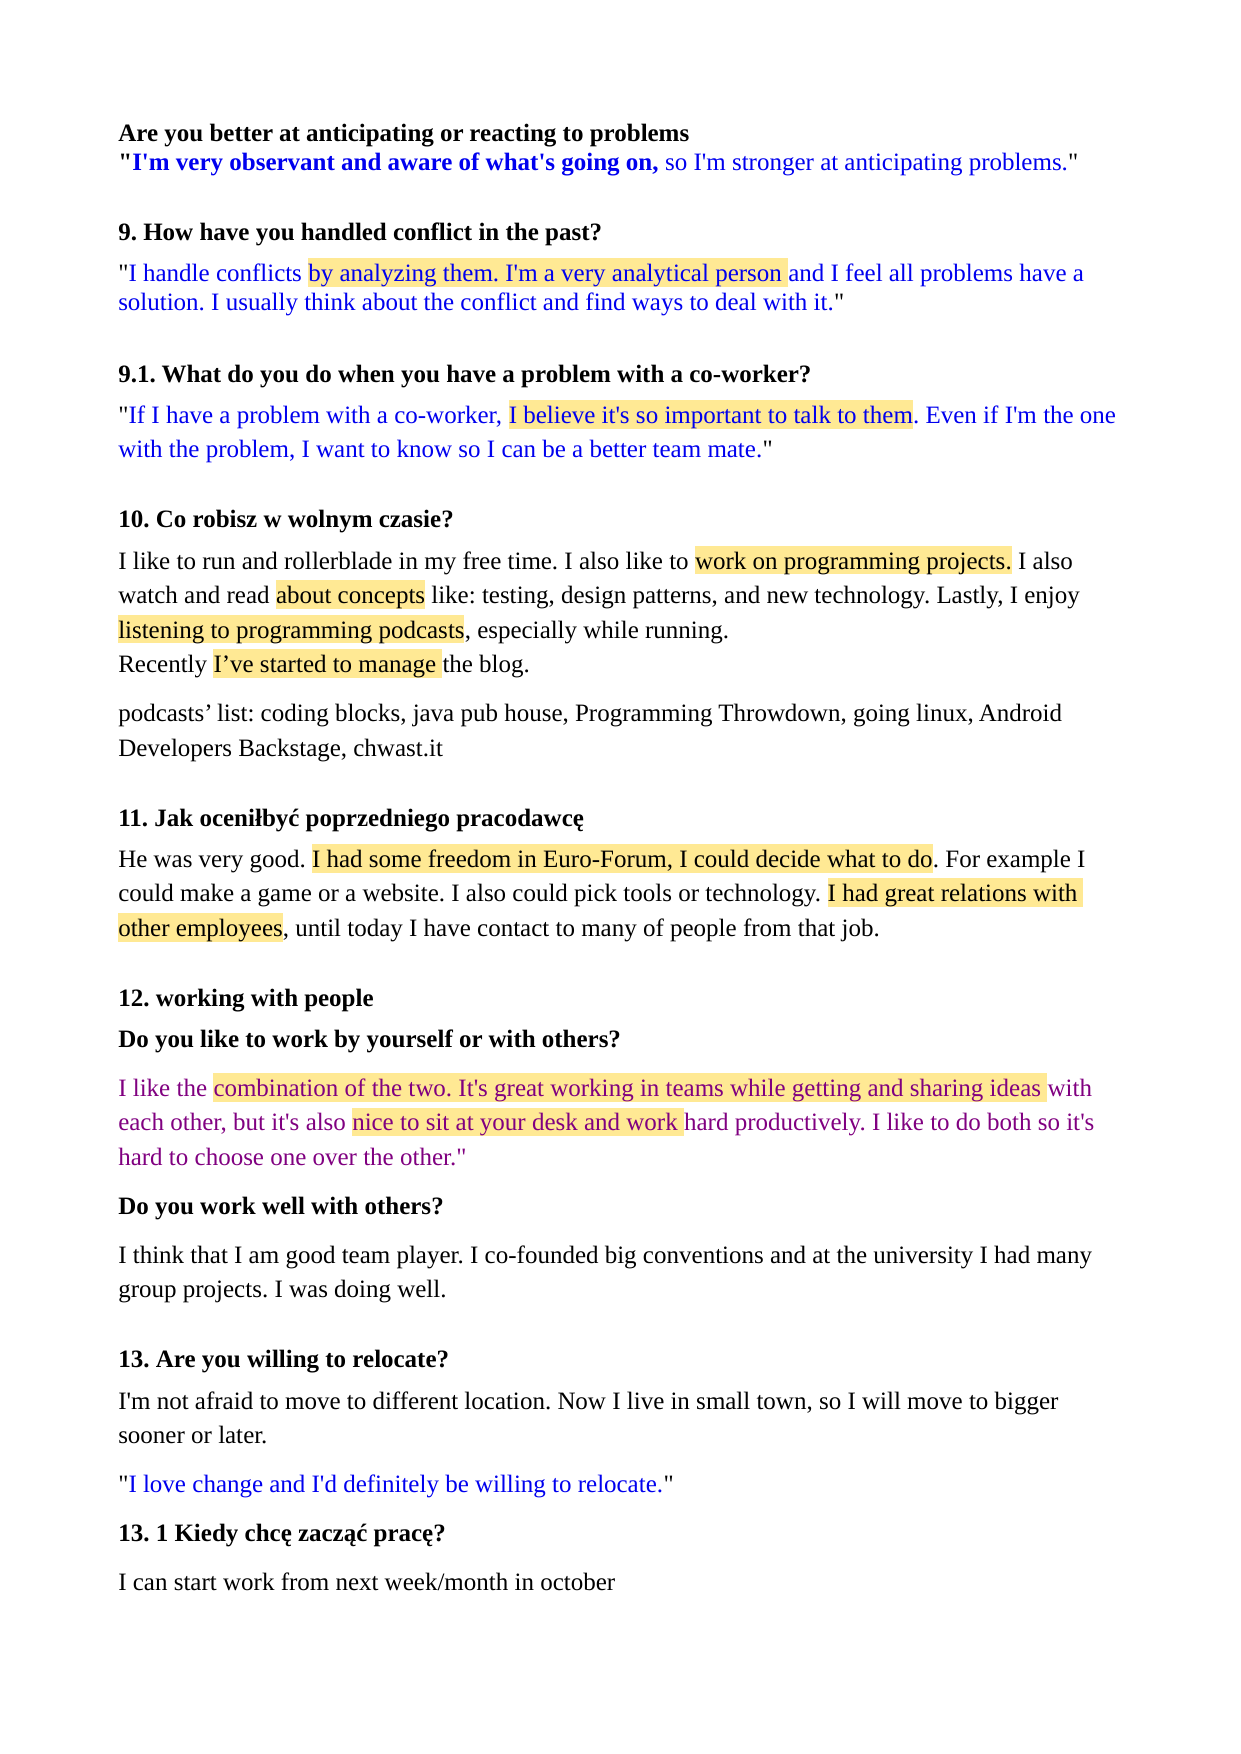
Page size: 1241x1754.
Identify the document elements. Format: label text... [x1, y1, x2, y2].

text I like the combination of the two. It's great working in teams while getting and sharing ideas with each other, but it's also nice to sit at your desk and work hard productively. I like to do both so it's hard to choose one over the other." [118, 1073, 1122, 1171]
text "I love change and I'd definitely be willing to relocate." [118, 1469, 1122, 1498]
subtitle 13. Are you willing to relocate? [118, 1344, 1122, 1373]
text Do you work well with others? [118, 1191, 1122, 1220]
text Are you better at anticipating or reacting to problems [118, 118, 1122, 147]
subtitle 9.1. What do you do when you have a problem with a co-worker? [118, 359, 1122, 388]
text "I handle conflicts by analyzing them. I'm a very analytical person and I feel all problems have a solution. I usually think about the conflict and find ways to deal with it." [118, 258, 1122, 316]
text I can start work from next week/month in october [118, 1567, 1122, 1596]
text podcasts’ list: coding blocks, java pub house, Programming Throwdown, going linux, Android Developers Backstage, chwast.it [118, 698, 1122, 761]
text 13. 1 Kiedy chcę zacząć pracę? [118, 1518, 1122, 1547]
text "If I have a problem with a co-worker, I believe it's so important to talk to them. Even if I'm the one with the problem, I want to know so I can be a better team mate." [118, 400, 1122, 463]
subtitle 11. Jak oceniłbyć poprzedniego pracodawcę [118, 803, 1122, 831]
text "I'm very observant and aware of what's going on, so I'm stronger at anticipating problems." [118, 147, 1122, 176]
text I like to run and rollerblade in my free time. I also like to work on programming projects. I also watch and read about concepts like: testing, design patterns, and new technology. Lastly, I enjoy listening to programming podcasts, especially while running. Recently I’ve started to manage the blog. [118, 546, 1122, 678]
text Do you like to work by yourself or with others? [118, 1024, 1122, 1053]
text He was very good. I had some freedom in Euro-Forum, I could decide what to do. For example I could make a game or a website. I also could pick tools or technology. I had great relations with other employees, until today I have contact to many of people from that job. [118, 844, 1122, 942]
subtitle 10. Co robisz w wolnym czasie? [118, 504, 1122, 533]
text I think that I am good team player. I co-founded big conventions and at the university I had many group projects. I was doing well. [118, 1240, 1122, 1303]
text I'm not afraid to move to different location. Now I live in small town, so I will move to bigger sooner or later. [118, 1386, 1122, 1449]
subtitle 12. working with people [118, 983, 1122, 1011]
subtitle 9. How have you handled conflict in the past? [118, 217, 1122, 246]
